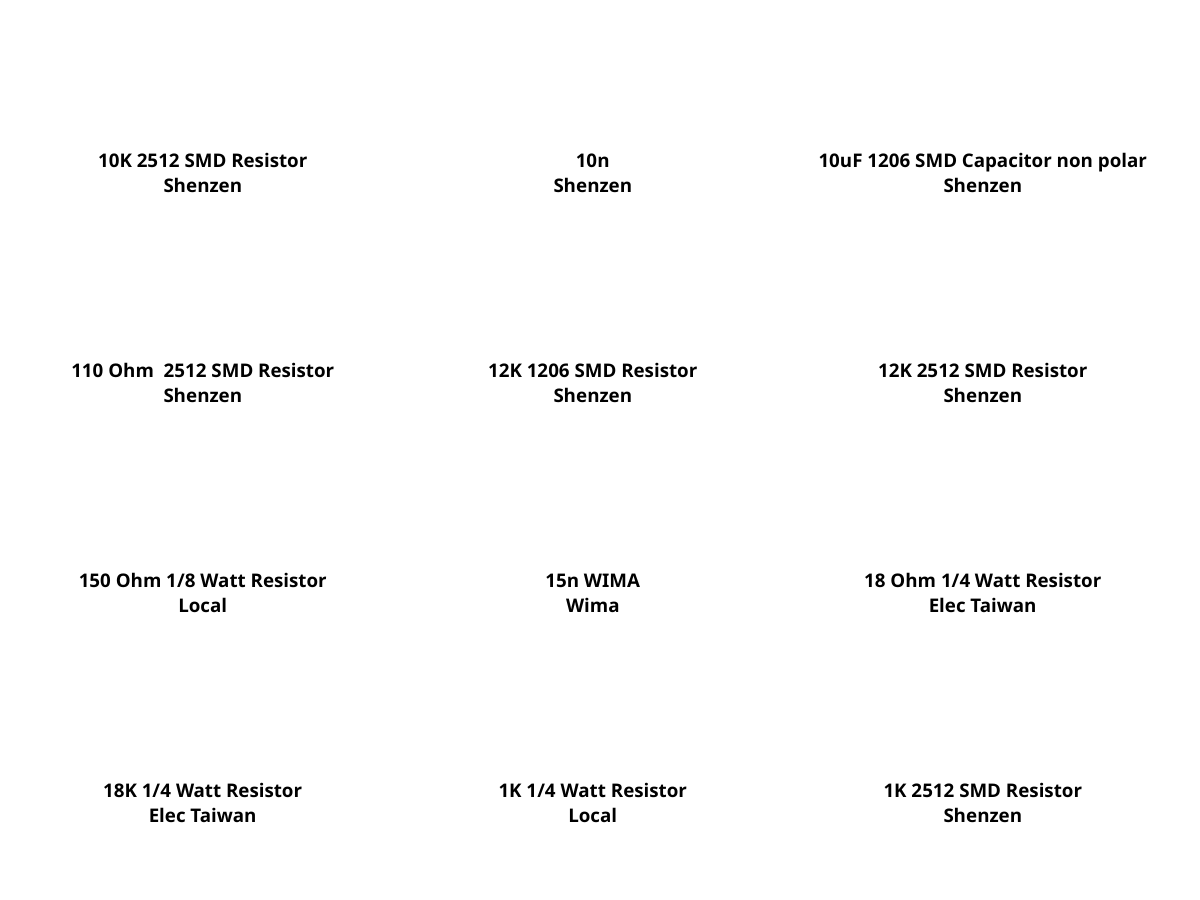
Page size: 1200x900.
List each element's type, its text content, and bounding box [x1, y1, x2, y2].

text Elec Taiwan [15, 803, 390, 828]
text Shenzen [795, 173, 1170, 198]
text Local [405, 803, 780, 828]
text Elec Taiwan [795, 593, 1170, 618]
text Shenzen [795, 383, 1170, 408]
text 15n WIMA [405, 567, 780, 593]
text 10K 2512 SMD Resistor [15, 147, 390, 173]
text 18K 1/4 Watt Resistor [15, 777, 390, 803]
text 1K 1/4 Watt Resistor [405, 777, 780, 803]
text 18 Ohm 1/4 Watt Resistor [795, 567, 1170, 593]
text Local [15, 593, 390, 618]
text Shenzen [405, 173, 780, 198]
text 12K 1206 SMD Resistor [405, 357, 780, 383]
text Shenzen [795, 803, 1170, 828]
text Shenzen [15, 383, 390, 408]
text Shenzen [15, 173, 390, 198]
text Shenzen [405, 383, 780, 408]
text 10n [405, 147, 780, 173]
text 110 Ohm 2512 SMD Resistor [15, 357, 390, 383]
text Wima [405, 593, 780, 618]
text 150 Ohm 1/8 Watt Resistor [15, 567, 390, 593]
text 12K 2512 SMD Resistor [795, 357, 1170, 383]
text 1K 2512 SMD Resistor [795, 777, 1170, 803]
text 10uF 1206 SMD Capacitor non polar [795, 147, 1170, 173]
